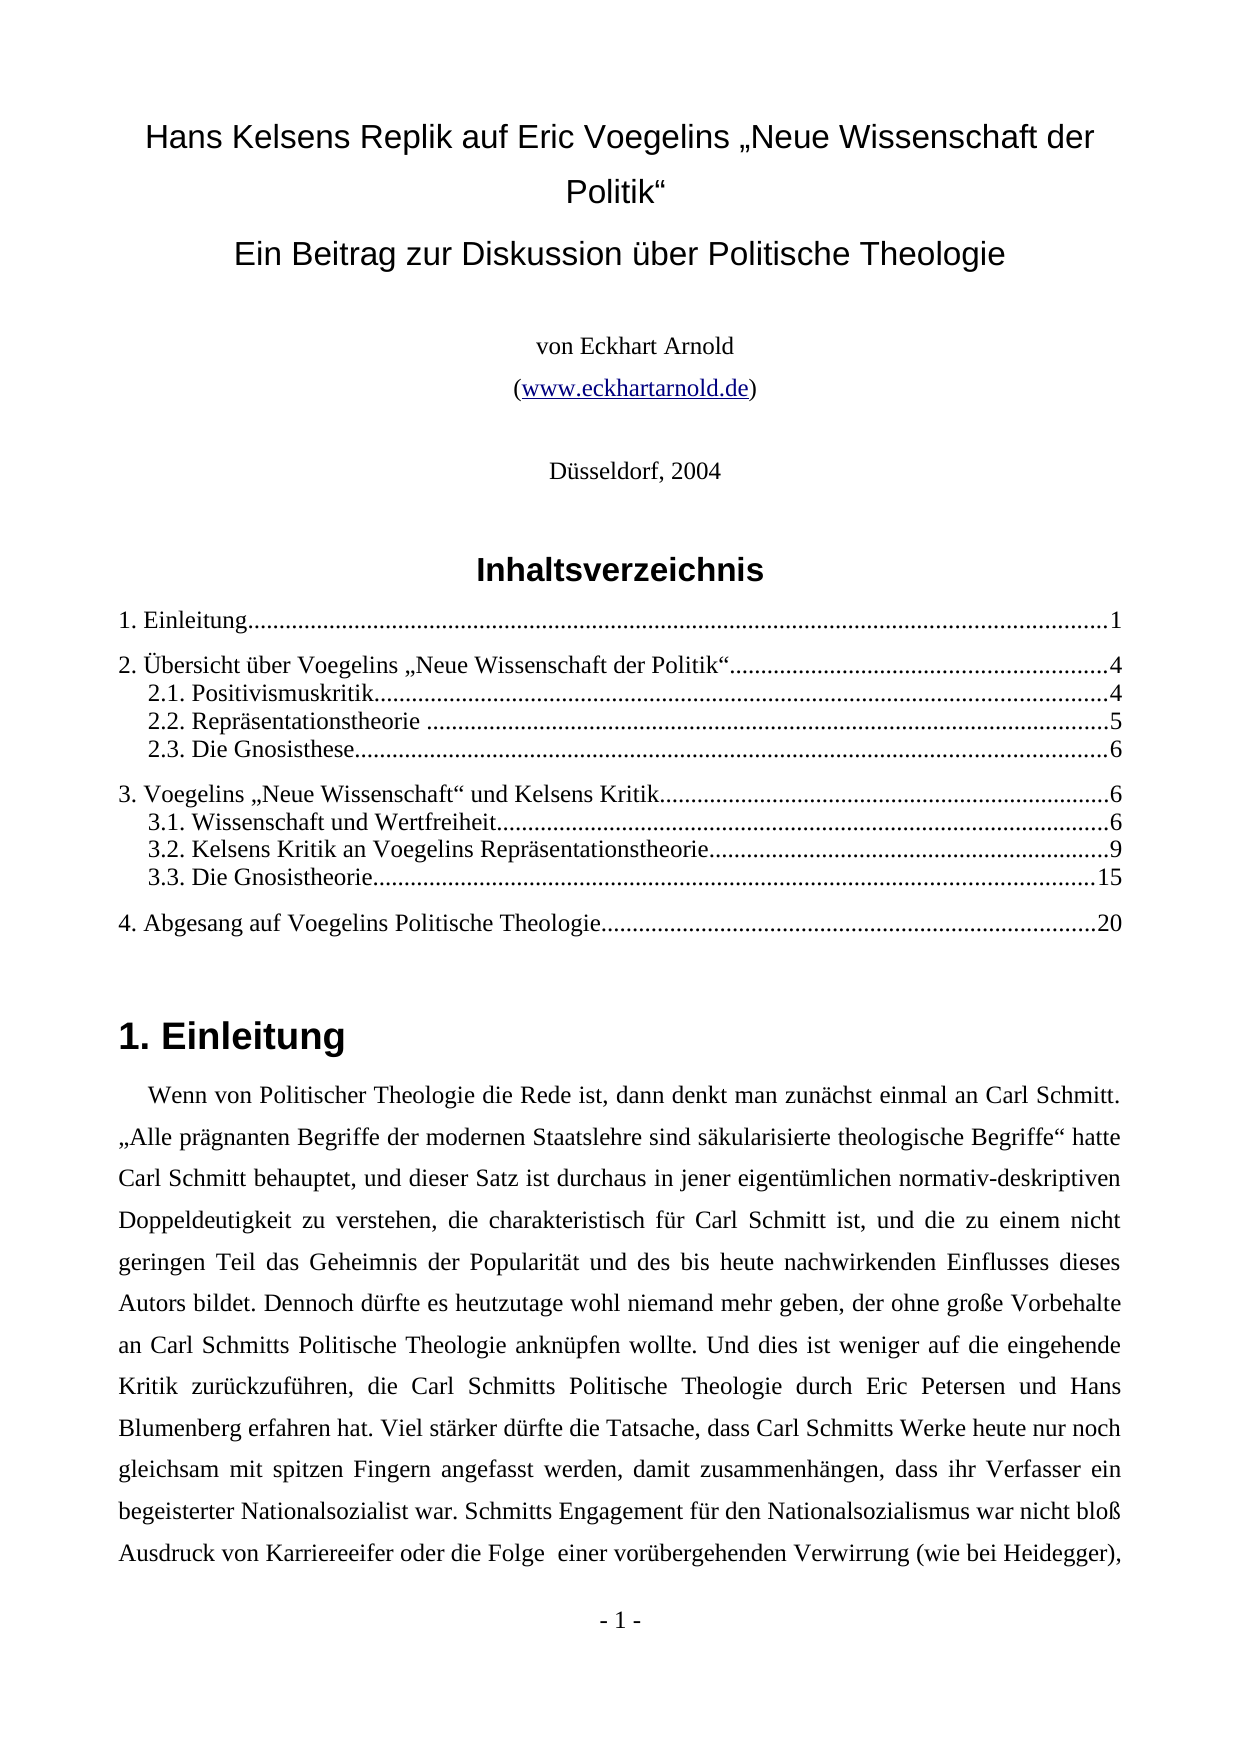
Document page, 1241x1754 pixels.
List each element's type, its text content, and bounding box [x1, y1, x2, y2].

text 2.3. Die Gnosisthese 6 [148, 735, 1122, 762]
text 3.1. Wissenschaft und Wertfreiheit 6 [148, 808, 1122, 836]
subtitle Ein Beitrag zur Diskussion über Politische Theologie [118, 236, 1122, 272]
text 3.2. Kelsens Kritik an Voegelins Repräsentationstheorie 9 [148, 836, 1122, 863]
text 3. Voegelins „Neue Wissenschaft“ und Kelsens Kritik 6 [118, 780, 1122, 808]
text Düsseldorf, 2004 [118, 457, 1122, 485]
text 3.3. Die Gnosistheorie 15 [148, 863, 1122, 891]
text 2. Übersicht über Voegelins „Neue Wissenschaft der Politik“ 4 [118, 652, 1122, 679]
text 2.1. Positivismuskritik 4 [148, 679, 1122, 707]
subtitle Einleitung [118, 1014, 1122, 1057]
subtitle Inhaltsverzeichnis [118, 551, 1122, 588]
subtitle Hans Kelsens Replik auf Eric Voegelins „Neue Wissenschaft der Politik“ [118, 118, 1122, 211]
text 2.2. Repräsentationstheorie 5 [148, 707, 1122, 735]
text 1. Einleitung 1 [118, 606, 1122, 634]
text von Eckhart Arnold [118, 332, 1122, 360]
text 4. Abgesang auf Voegelins Politische Theologie 20 [118, 909, 1122, 936]
text (www.eckhartarnold.de) [118, 374, 1122, 402]
text Wenn von Politischer Theologie die Rede ist, dann denkt man zunächst einmal an Carl Schmitt. „Alle prägnanten Begriffe der modernen Staatslehre sind säkularisierte theologische Begriffe“ hatte Carl Schmitt behauptet, und dieser Satz ist durchaus in jener eigentümlichen normativ-deskriptiven Doppeldeutigkeit zu verstehen, die charakteristisch für Carl Schmitt ist, und die zu einem nicht geringen Teil das Geheimnis der Popularität und des bis heute nachwirkenden Einflusses dieses Autors bildet. Dennoch dürfte es heutzutage wohl niemand mehr geben, der ohne große Vorbehalte an Carl Schmitts Politische Theologie anknüpfen wollte. Und dies ist weniger auf die eingehende Kritik zurückzuführen, die Carl Schmitts Politische Theologie durch Eric Petersen und Hans Blumenberg erfahren hat. Viel stärker dürfte die Tatsache, dass Carl Schmitts Werke heute nur noch gleichsam mit spitzen Fingern angefasst werden, damit zusammenhängen, dass ihr Verfasser ein begeisterter Nationalsozialist war. Schmitts Engagement für den Nationalsozialismus war nicht bloß Ausdruck von Karriereeifer oder die Folge einer vorübergehenden Verwirrung (wie bei Heidegger), [118, 1081, 1122, 1566]
